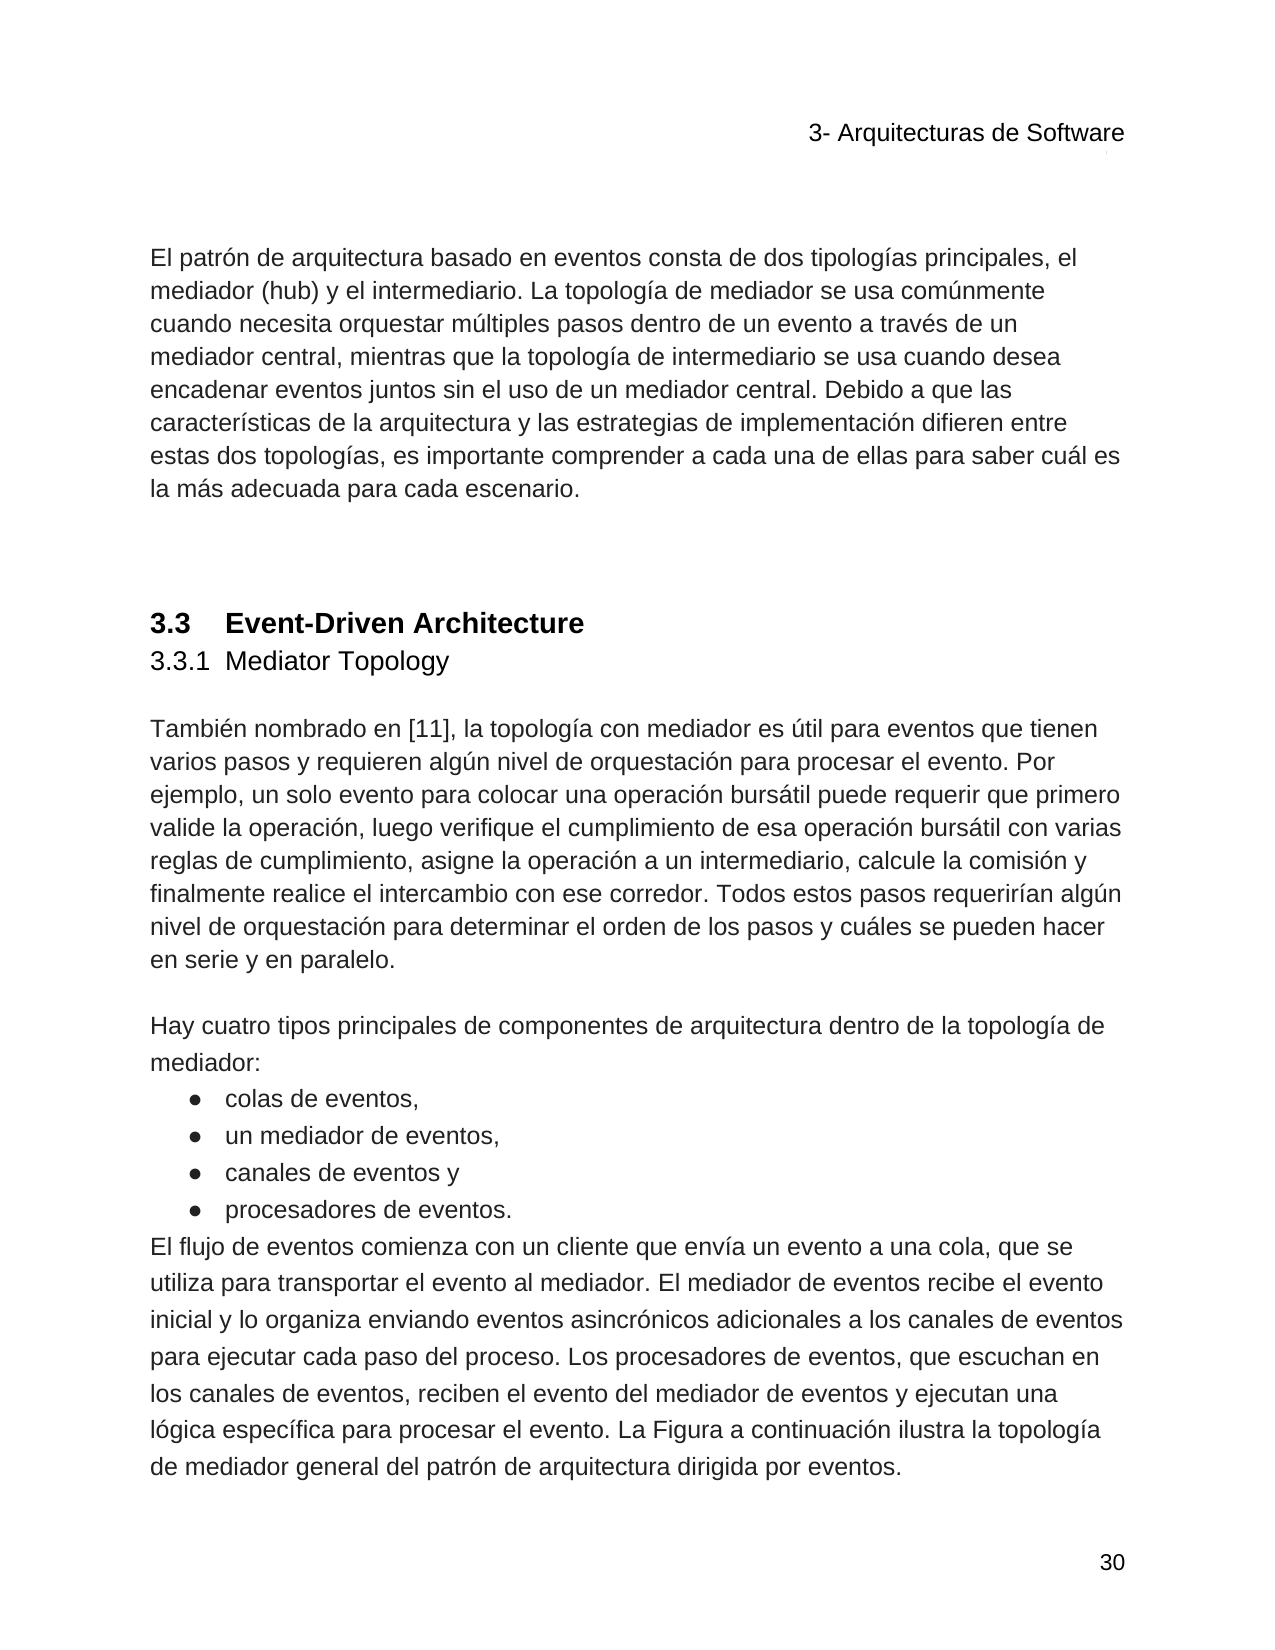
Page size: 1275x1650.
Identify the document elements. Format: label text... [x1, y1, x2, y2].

list un mediador de eventos, [187, 1121, 1125, 1150]
text El patrón de arquitectura basado en eventos consta de dos tipologías principales, el mediador (hub) y el intermediario. La topología de mediador se usa comúnmente cuando necesita orquestar múltiples pasos dentro de un evento a través de un mediador central, mientras que la topología de intermediario se usa cuando desea encadenar eventos juntos sin el uso de un mediador central. Debido a que las características de la arquitectura y las estrategias de implementación difieren entre estas dos topologías, es importante comprender a cada una de ellas para saber cuál es la más adecuada para cada escenario. [150, 210, 1125, 503]
list procesadores de eventos. [187, 1195, 1125, 1223]
list colas de eventos, [187, 1084, 1125, 1113]
text Hay cuatro tipos principales de componentes de arquitectura dentro de la topología de mediador: [150, 1011, 1125, 1076]
text También nombrado en [11], la topología con mediador es útil para eventos que tienen varios pasos y requieren algún nivel de orquestación para procesar el evento. Por ejemplo, un solo evento para colocar una operación bursátil puede requerir que primero valide la operación, luego verifique el cumplimiento de esa operación bursátil con varias reglas de cumplimiento, asigne la operación a un intermediario, calcule la comisión y finalmente realice el intercambio con ese corredor. Todos estos pasos requerirían algún nivel de orquestación para determinar el orden de los pasos y cuáles se pueden hacer en serie y en paralelo. [150, 681, 1125, 974]
list canales de eventos y [187, 1158, 1125, 1187]
text El flujo de eventos comienza con un cliente que envía un evento a una cola, que se utiliza para transportar el evento al mediador. El mediador de eventos recibe el evento inicial y lo organiza enviando eventos asincrónicos adicionales a los canales de eventos para ejecutar cada paso del proceso. Los procesadores de eventos, que escuchan en los canales de eventos, reciben el evento del mediador de eventos y ejecutan una lógica específica para procesar el evento. La Figura a continuación ilustra la topología de mediador general del patrón de arquitectura dirigida por eventos. [150, 1232, 1125, 1481]
text 3.3.1 Mediator Topology [150, 645, 1125, 676]
text 3.3 Event-Driven Architecture [150, 606, 1125, 640]
